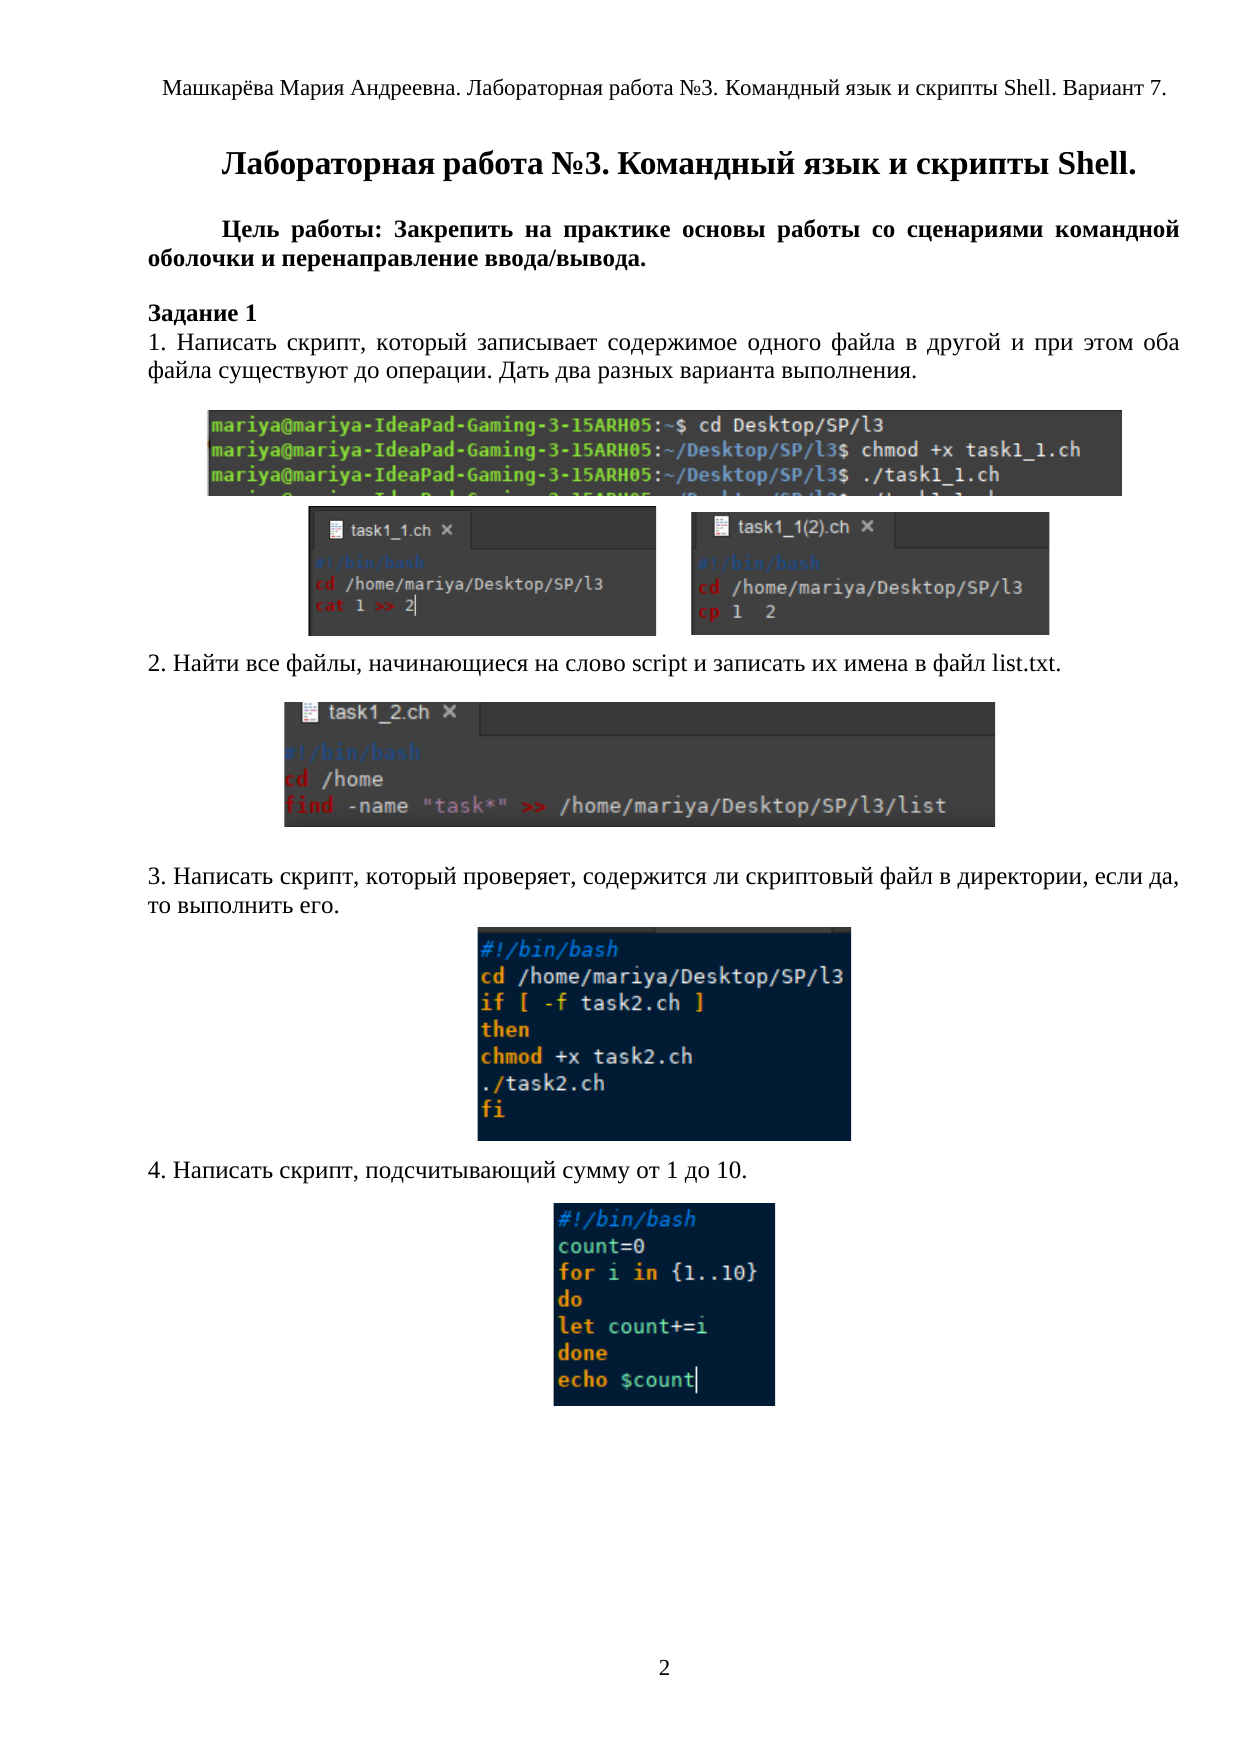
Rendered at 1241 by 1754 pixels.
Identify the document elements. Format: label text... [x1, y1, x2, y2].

picture [206, 410, 1122, 496]
picture [477, 927, 852, 1141]
text 2. Найти все файлы, начинающиеся на слово script и записать их имена в файл list.txt. [148, 648, 1181, 676]
subtitle Лабораторная работа №3. Командный язык и скрипты Shell. [148, 143, 1181, 181]
picture [284, 702, 996, 827]
picture [308, 506, 657, 636]
text 1. Написать скрипт, который записывает содержимое одного файла в другой и при этом оба файла существуют до операции. Дать два разных варианта выполнения. [148, 327, 1181, 384]
text Цель работы: Закрепить на практике основы работы со сценариями командной оболочки и перенаправление ввода/вывода. [148, 214, 1181, 272]
text Задание 1 [148, 298, 1181, 327]
text 4. Написать скрипт, подсчитывающий сумму от 1 до 10. [148, 1156, 1181, 1184]
picture [553, 1203, 776, 1406]
picture [691, 512, 1050, 635]
text 3. Написать скрипт, который проверяет, содержится ли скриптовый файл в директории, если да, то выполнить его. [148, 861, 1181, 918]
